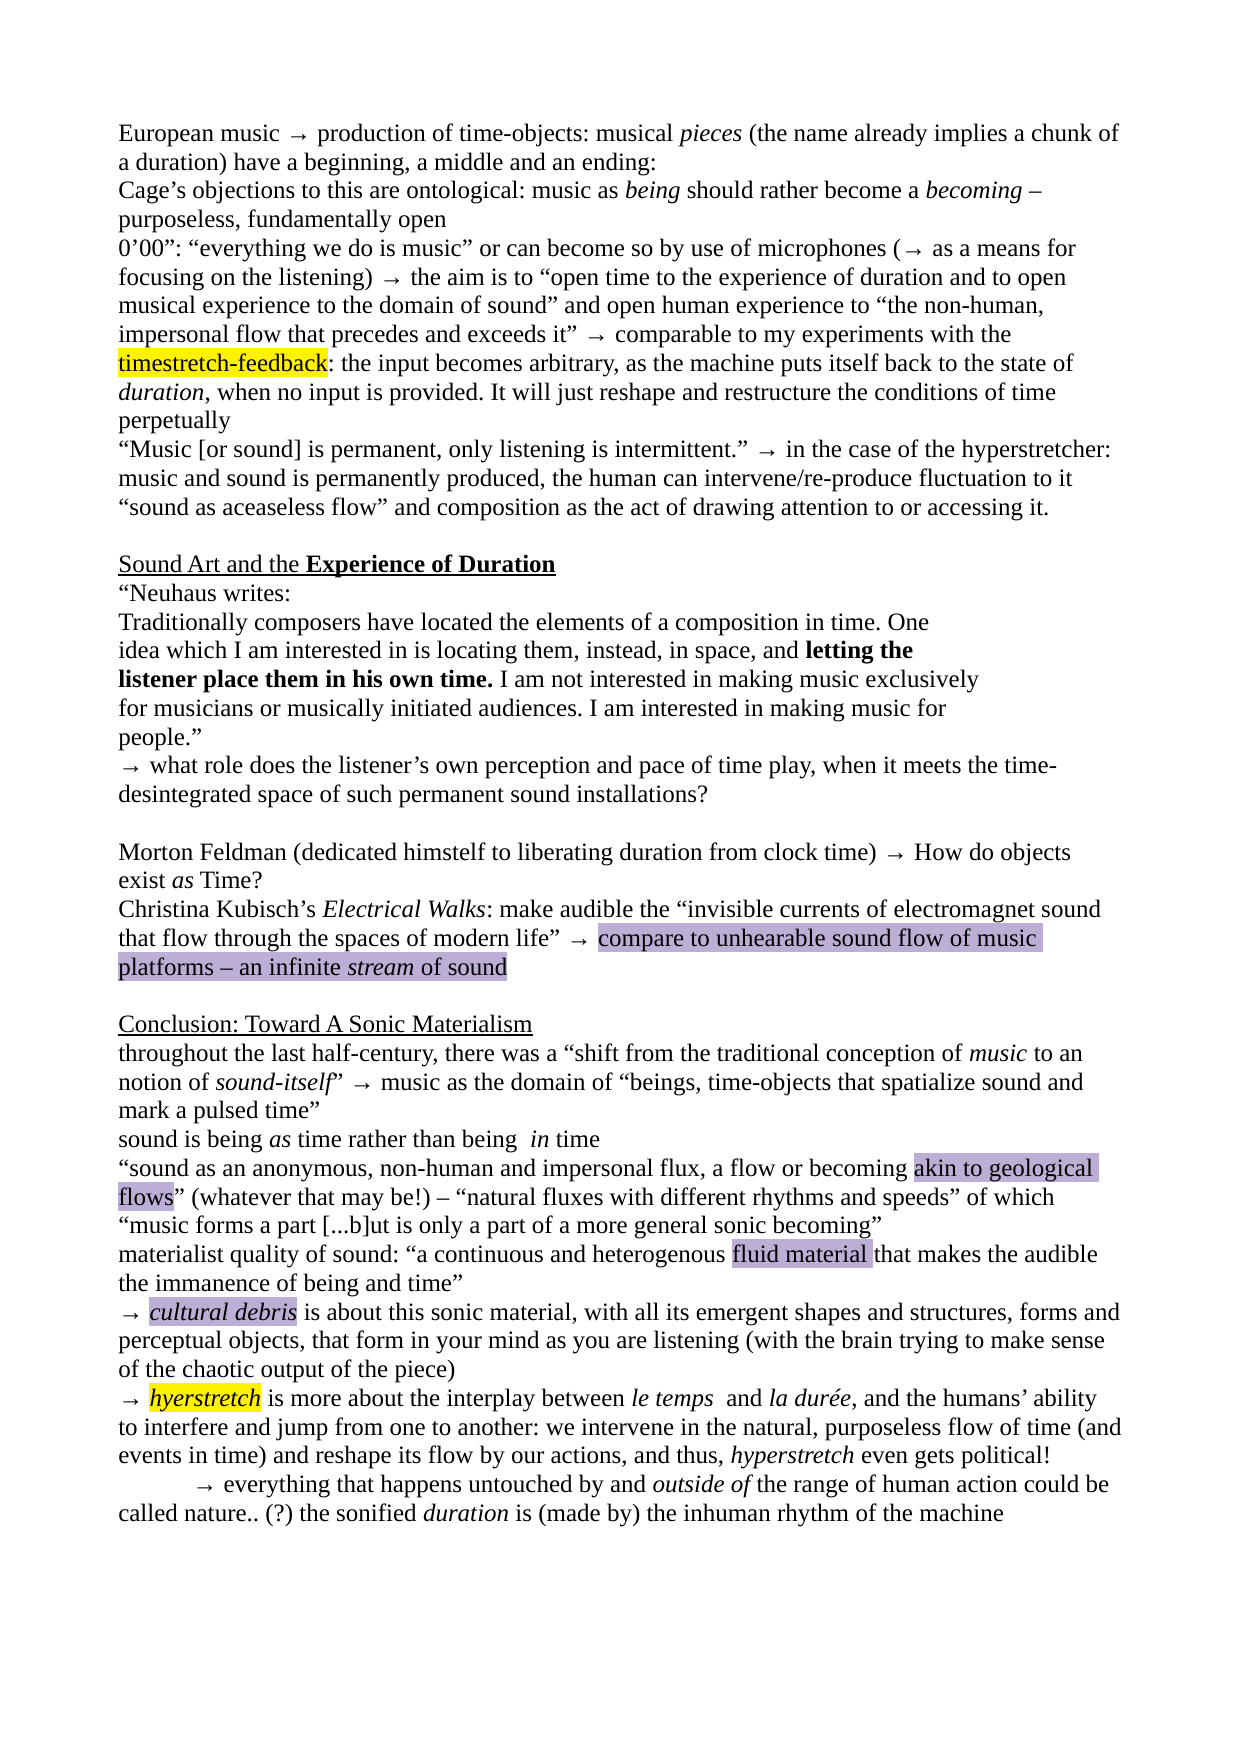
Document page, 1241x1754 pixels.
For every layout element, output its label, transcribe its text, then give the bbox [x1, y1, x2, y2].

text for musicians or musically initiated audiences. I am interested in making music for [118, 693, 1122, 722]
text Cage’s objections to this are ontological: music as being should rather become a becoming – purposeless, fundamentally open [118, 176, 1122, 233]
text Morton Feldman (dedicated himstelf to liberating duration from clock time) → How do objects exist as Time? [118, 837, 1122, 894]
text Traditionally composers have located the elements of a composition in time. One [118, 607, 1122, 636]
text people.” [118, 722, 1122, 751]
text “Music [or sound] is permanent, only listening is intermittent.” → in the case of the hyperstretcher: music and sound is permanently produced, the human can intervene/re-produce fluctuation to it [118, 434, 1122, 492]
text materialist quality of sound: “a continuous and heterogenous fluid material that makes the audible the immanence of being and time” [118, 1239, 1122, 1297]
text sound is being as time rather than being in time [118, 1124, 1122, 1153]
text throughout the last half-century, there was a “shift from the traditional conception of music to an notion of sound-itself” → music as the domain of “beings, time-objects that spatialize sound and mark a pulsed time” [118, 1038, 1122, 1124]
text listener place them in his own time. I am not interested in making music exclusively [118, 664, 1122, 693]
text “sound as an anonymous, non-human and impersonal flux, a flow or becoming akin to geological flows” (whatever that may be!) – “natural fluxes with different rhythms and speeds” of which “music forms a part [...b]ut is only a part of a more general sonic becoming” [118, 1153, 1122, 1239]
text → cultural debris is about this sonic material, with all its emergent shapes and structures, forms and perceptual objects, that form in your mind as you are listening (with the brain trying to make sense of the chaotic output of the piece) [118, 1297, 1122, 1383]
text European music → production of time-objects: musical pieces (the name already implies a chunk of a duration) have a beginning, a middle and an ending: [118, 118, 1122, 176]
text 0’00”: “everything we do is music” or can become so by use of microphones (→ as a means for focusing on the listening) → the aim is to “open time to the experience of duration and to open musical experience to the domain of sound” and open human experience to “the non-human, impersonal flow that precedes and exceeds it” → comparable to my experiments with the timestretch-feedback: the input becomes arbitrary, as the machine puts itself back to the state of duration, when no input is provided. It will just reshape and restructure the conditions of time perpetually [118, 233, 1122, 434]
text “Neuhaus writes: [118, 578, 1122, 607]
text → everything that happens untouched by and outside of the range of human action could be called nature.. (?) the sonified duration is (made by) the inhuman rhythm of the machine [118, 1469, 1122, 1527]
text Conclusion: Toward A Sonic Materialism [118, 1009, 1122, 1038]
text “sound as aceaseless flow” and composition as the act of drawing attention to or accessing it. [118, 492, 1122, 521]
text idea which I am interested in is locating them, instead, in space, and letting the [118, 636, 1122, 664]
text Christina Kubisch’s Electrical Walks: make audible the “invisible currents of electromagnet sound that flow through the spaces of modern life” → compare to unhearable sound flow of music platforms – an infinite stream of sound [118, 894, 1122, 981]
text → hyerstretch is more about the interplay between le temps and la durée, and the humans’ ability to interfere and jump from one to another: we intervene in the natural, purposeless flow of time (and events in time) and reshape its flow by our actions, and thus, hyperstretch even gets political! [118, 1383, 1122, 1469]
text Sound Art and the Experience of Duration [118, 549, 1122, 578]
text → what role does the listener’s own perception and pace of time play, when it meets the time-desintegrated space of such permanent sound installations? [118, 751, 1122, 808]
